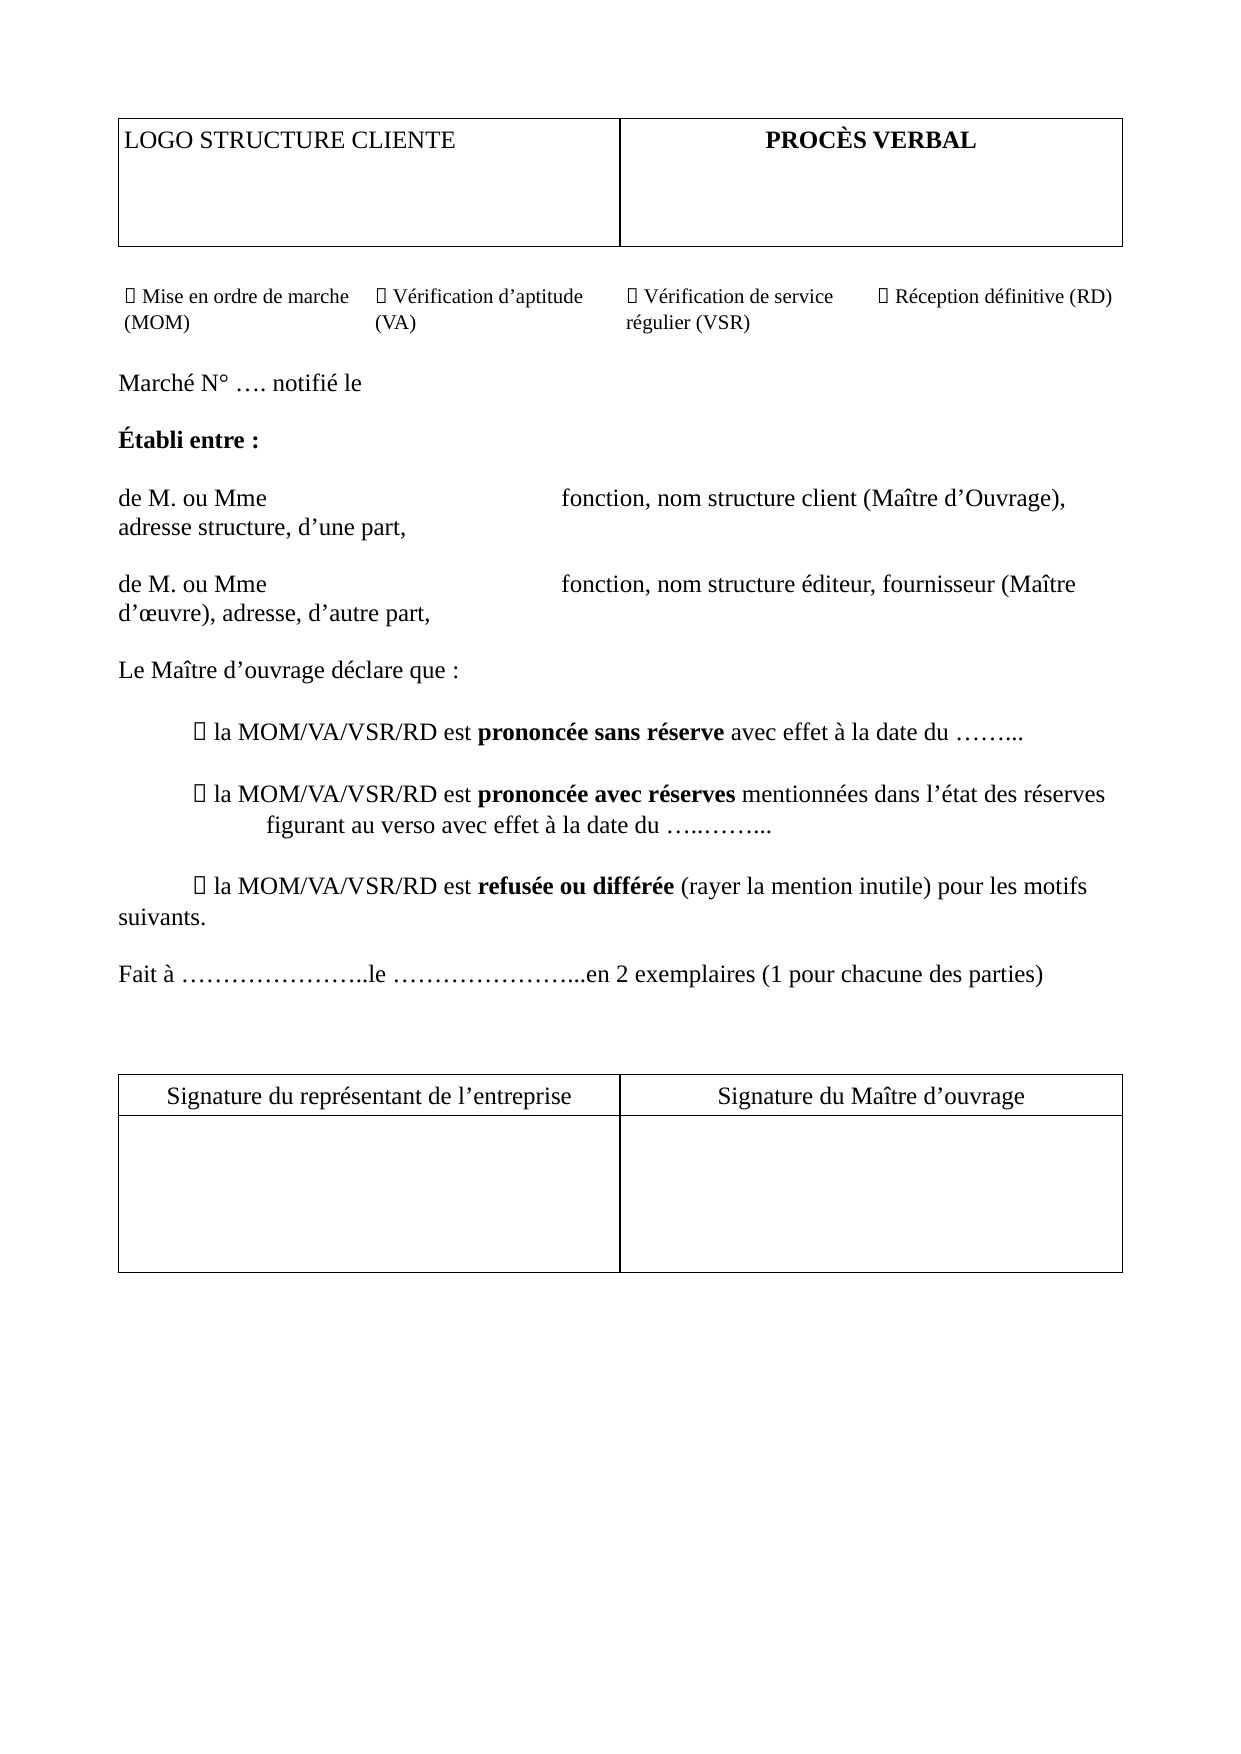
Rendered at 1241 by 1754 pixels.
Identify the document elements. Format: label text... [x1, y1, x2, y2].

text Établi entre : [118, 426, 1122, 454]
table_cell [621, 1116, 1122, 1272]
table_header  Mise en ordre de marche (MOM) [118, 275, 369, 339]
table_cell [119, 1116, 619, 1272]
text de M. ou Mme fonction, nom structure éditeur, fournisseur (Maître d’œuvre), adresse, d’autre part, [118, 569, 1122, 627]
table_header Signature du représentant de l’entreprise [119, 1075, 619, 1115]
text de M. ou Mme fonction, nom structure client (Maître d’Ouvrage), adresse structure, d’une part, [118, 483, 1122, 541]
text Marché N° …. notifié le [118, 368, 1122, 397]
table_header Signature du Maître d’ouvrage [621, 1075, 1122, 1115]
table_header  Vérification de service régulier (VSR) [620, 275, 871, 339]
text  la MOM/VA/VSR/RD est prononcée avec réserves mentionnées dans l’état des réserves figurant au verso avec effet à la date du …..……... [118, 776, 1122, 839]
text Fait à …………………..le …………………...en 2 exemplaires (1 pour chacune des parties) [118, 959, 1122, 988]
text  la MOM/VA/VSR/RD est prononcée sans réserve avec effet à la date du ……... [118, 713, 1122, 747]
table_header  Vérification d’aptitude (VA) [369, 275, 620, 339]
table_header PROCÈS VERBAL [621, 119, 1122, 246]
table_header LOGO STRUCTURE CLIENTE [119, 119, 619, 246]
text Le Maître d’ouvrage déclare que : [118, 656, 1122, 684]
table_header  Réception définitive (RD) [871, 275, 1122, 339]
text  la MOM/VA/VSR/RD est refusée ou différée (rayer la mention inutile) pour les motifs suivants. [118, 867, 1122, 930]
